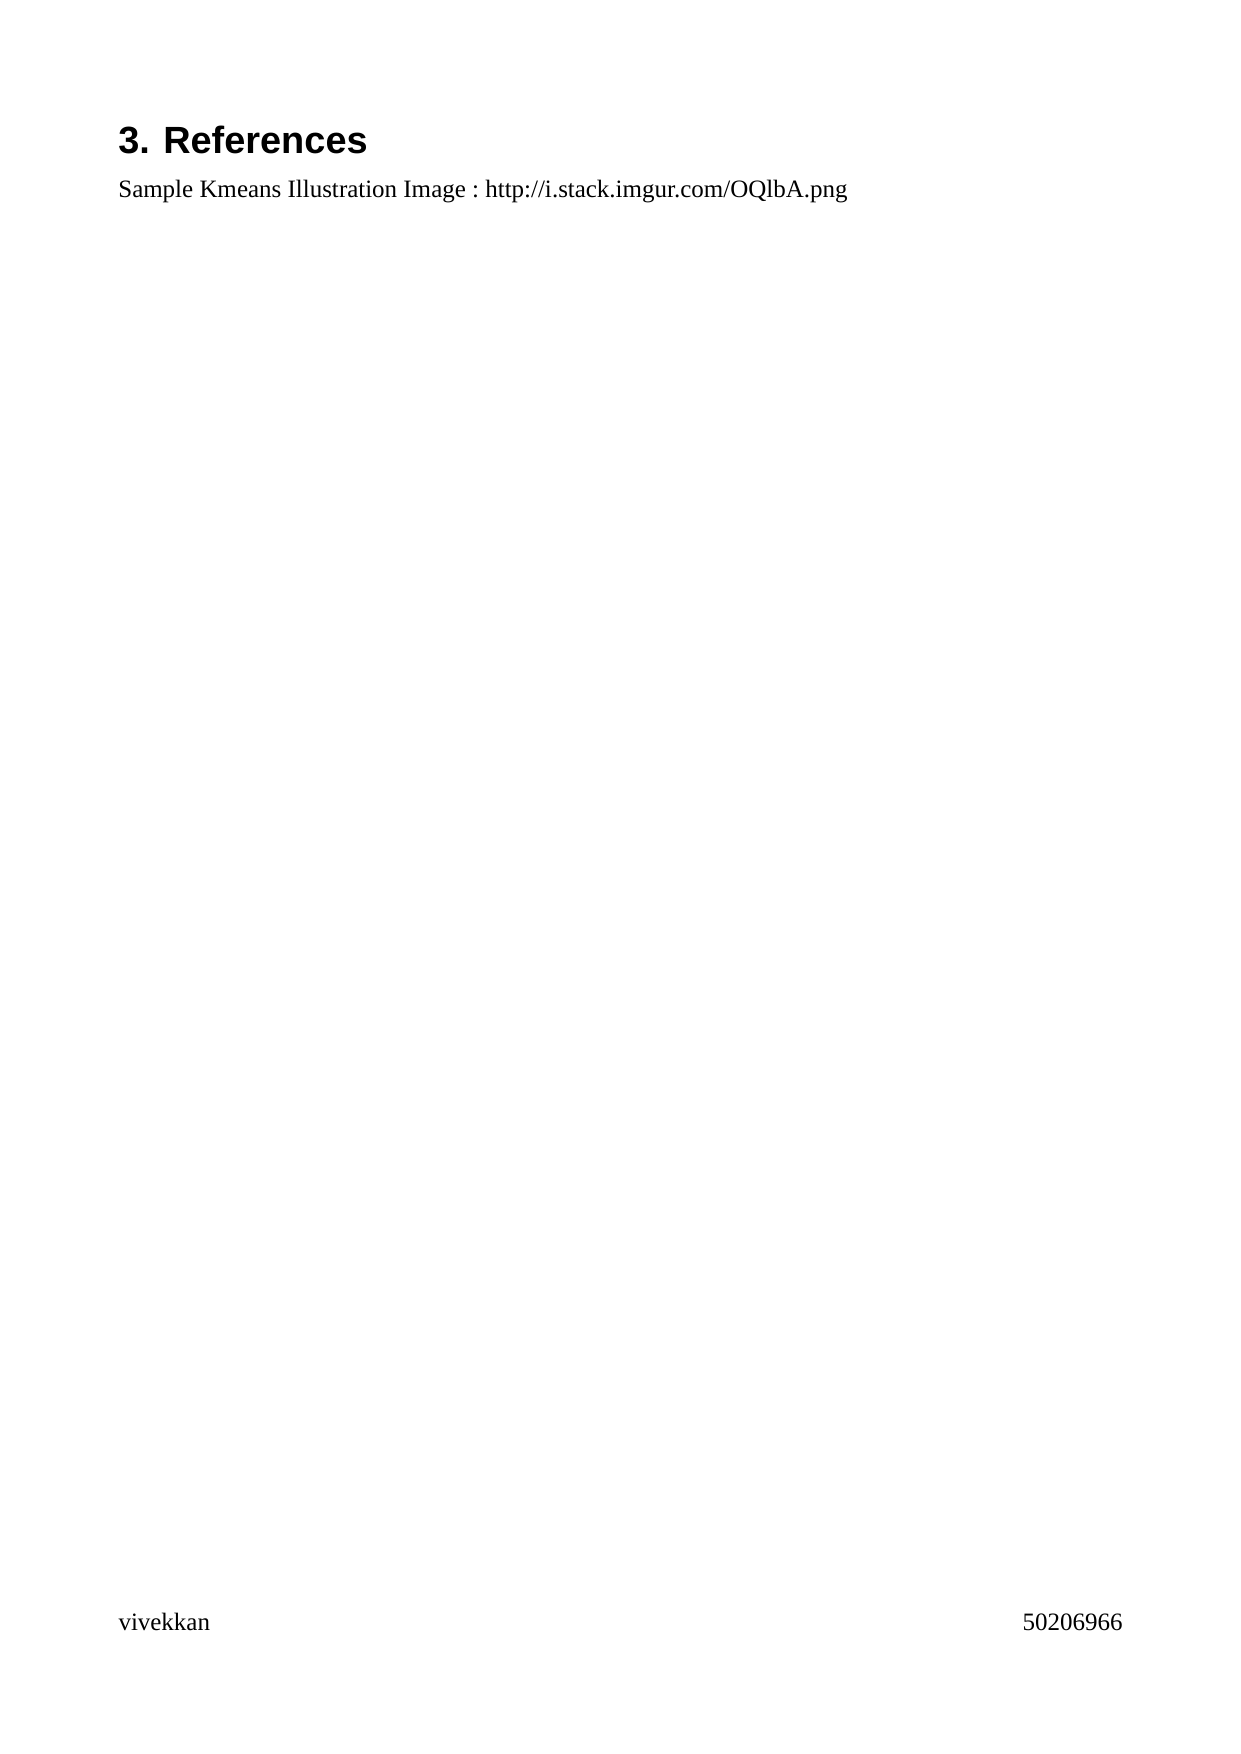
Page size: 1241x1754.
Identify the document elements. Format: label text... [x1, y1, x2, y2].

subtitle References [118, 118, 1122, 162]
text Sample Kmeans Illustration Image : http://i.stack.imgur.com/OQlbA.png [118, 174, 1122, 203]
